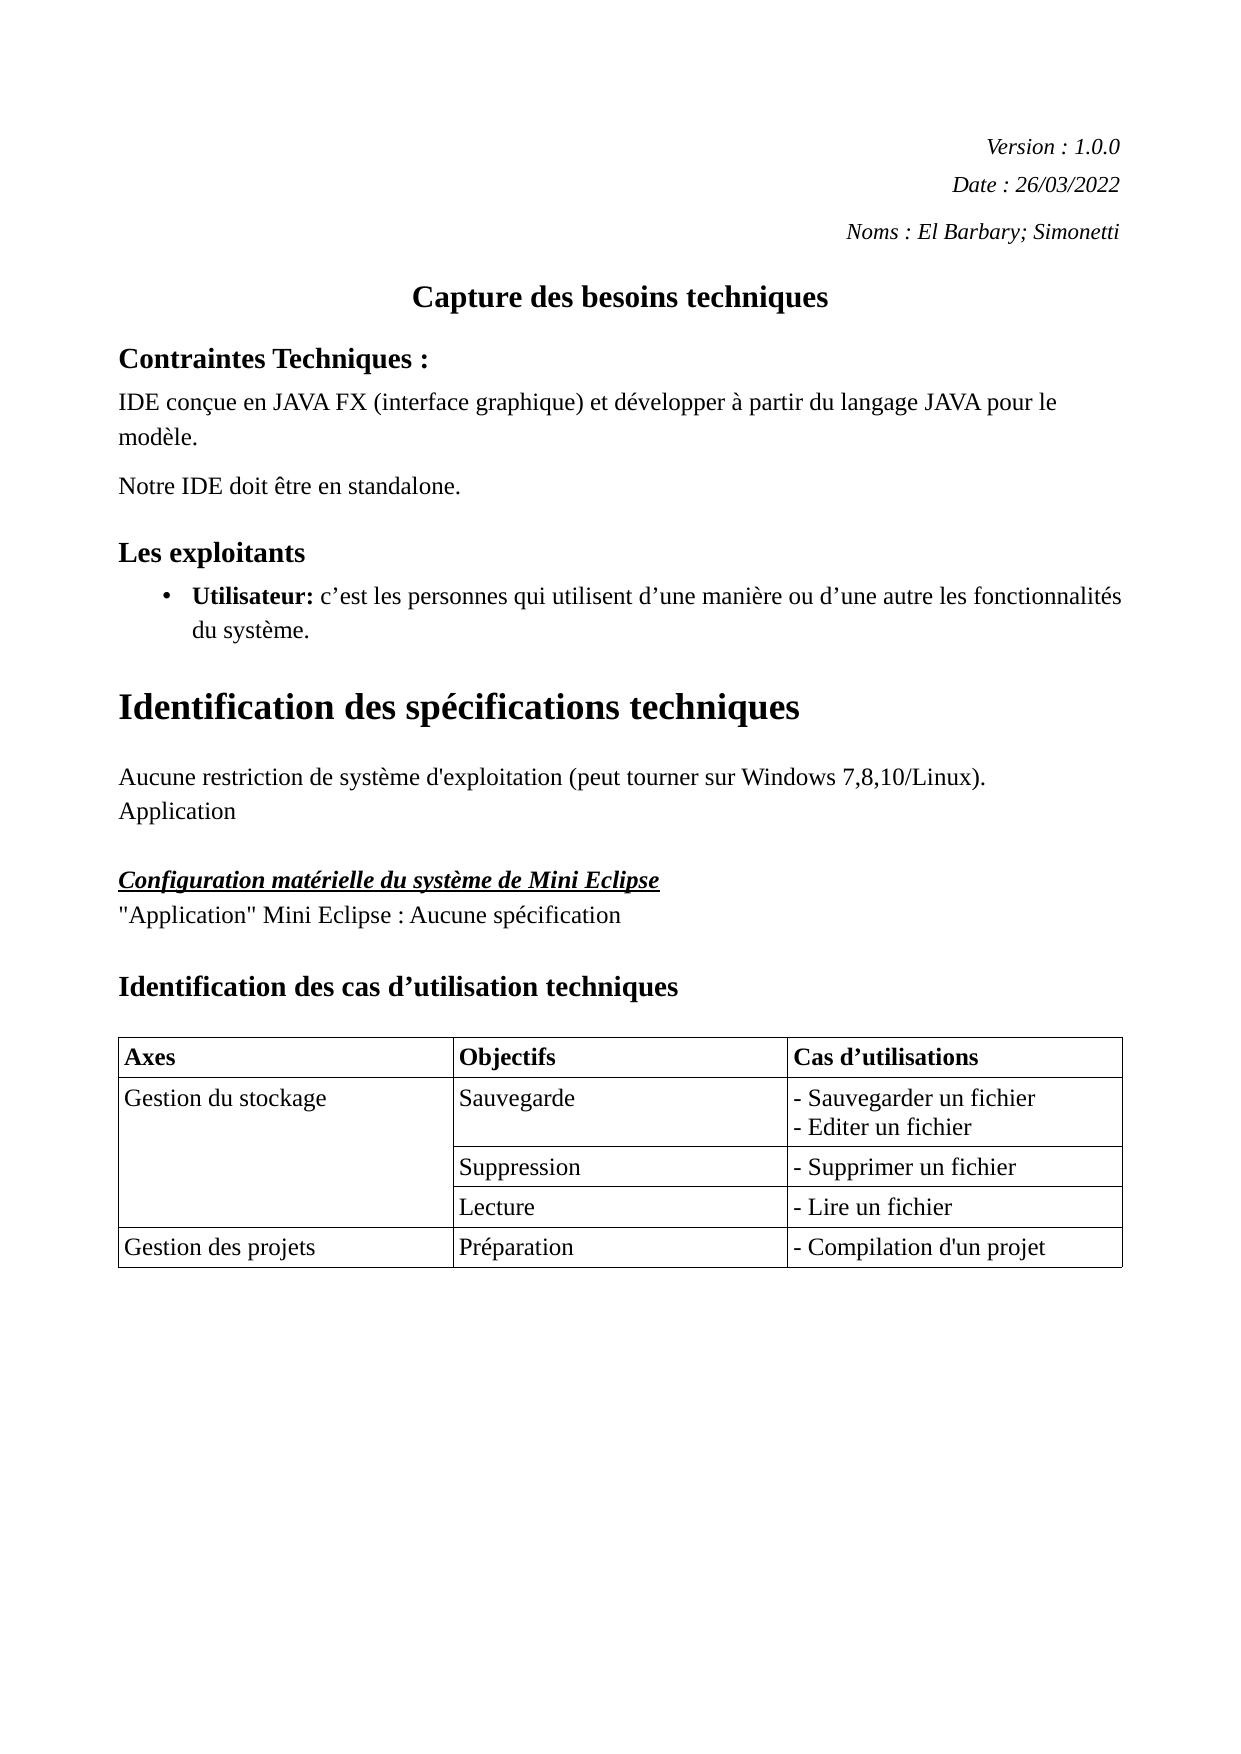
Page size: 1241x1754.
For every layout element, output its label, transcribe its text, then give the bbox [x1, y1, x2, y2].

text Noms : El Barbary; Simonetti [118, 218, 1122, 244]
subtitle Contraintes Techniques : [118, 341, 1122, 375]
table_header Objectifs [454, 1038, 787, 1077]
text Configuration matérielle du système de Mini Eclipse [118, 865, 1122, 894]
text Application [118, 796, 1122, 825]
text "Application" Mini Eclipse : Aucune spécification [118, 900, 1122, 928]
table_header Axes [119, 1038, 453, 1077]
list Utilisateur: c’est les personnes qui utilisent d’une manière ou d’une autre les fonctionnalités du système. [162, 581, 1122, 644]
text Notre IDE doit être en standalone. [118, 471, 1122, 500]
subtitle Les exploitants [118, 535, 1122, 568]
table_header Cas d’utilisations [788, 1038, 1122, 1077]
table_cell Suppression [454, 1147, 787, 1186]
table_cell Gestion du stockage [119, 1078, 453, 1227]
subtitle Version : 1.0.0 [118, 133, 1122, 159]
table_cell Gestion des projets [119, 1228, 453, 1267]
table_cell Préparation [454, 1228, 787, 1267]
text IDE conçue en JAVA FX (interface graphique) et développer à partir du langage JAVA pour le modèle. [118, 387, 1122, 451]
subtitle Identification des cas d’utilisation techniques [118, 969, 1122, 1002]
table_cell Lecture [454, 1187, 787, 1227]
text Aucune restriction de système d'exploitation (peut tourner sur Windows 7,8,10/Linux). [118, 762, 1122, 791]
text Date : 26/03/2022 [118, 172, 1122, 198]
table_cell - Supprimer un fichier [788, 1147, 1122, 1186]
subtitle Identification des spécifications techniques [118, 684, 1122, 727]
table_cell - Sauvegarder un fichier - Editer un fichier [788, 1078, 1122, 1146]
table_cell - Lire un fichier [788, 1187, 1122, 1227]
subtitle Capture des besoins techniques [118, 278, 1122, 314]
table_cell Sauvegarde [454, 1078, 787, 1146]
table_cell - Compilation d'un projet [788, 1228, 1122, 1267]
